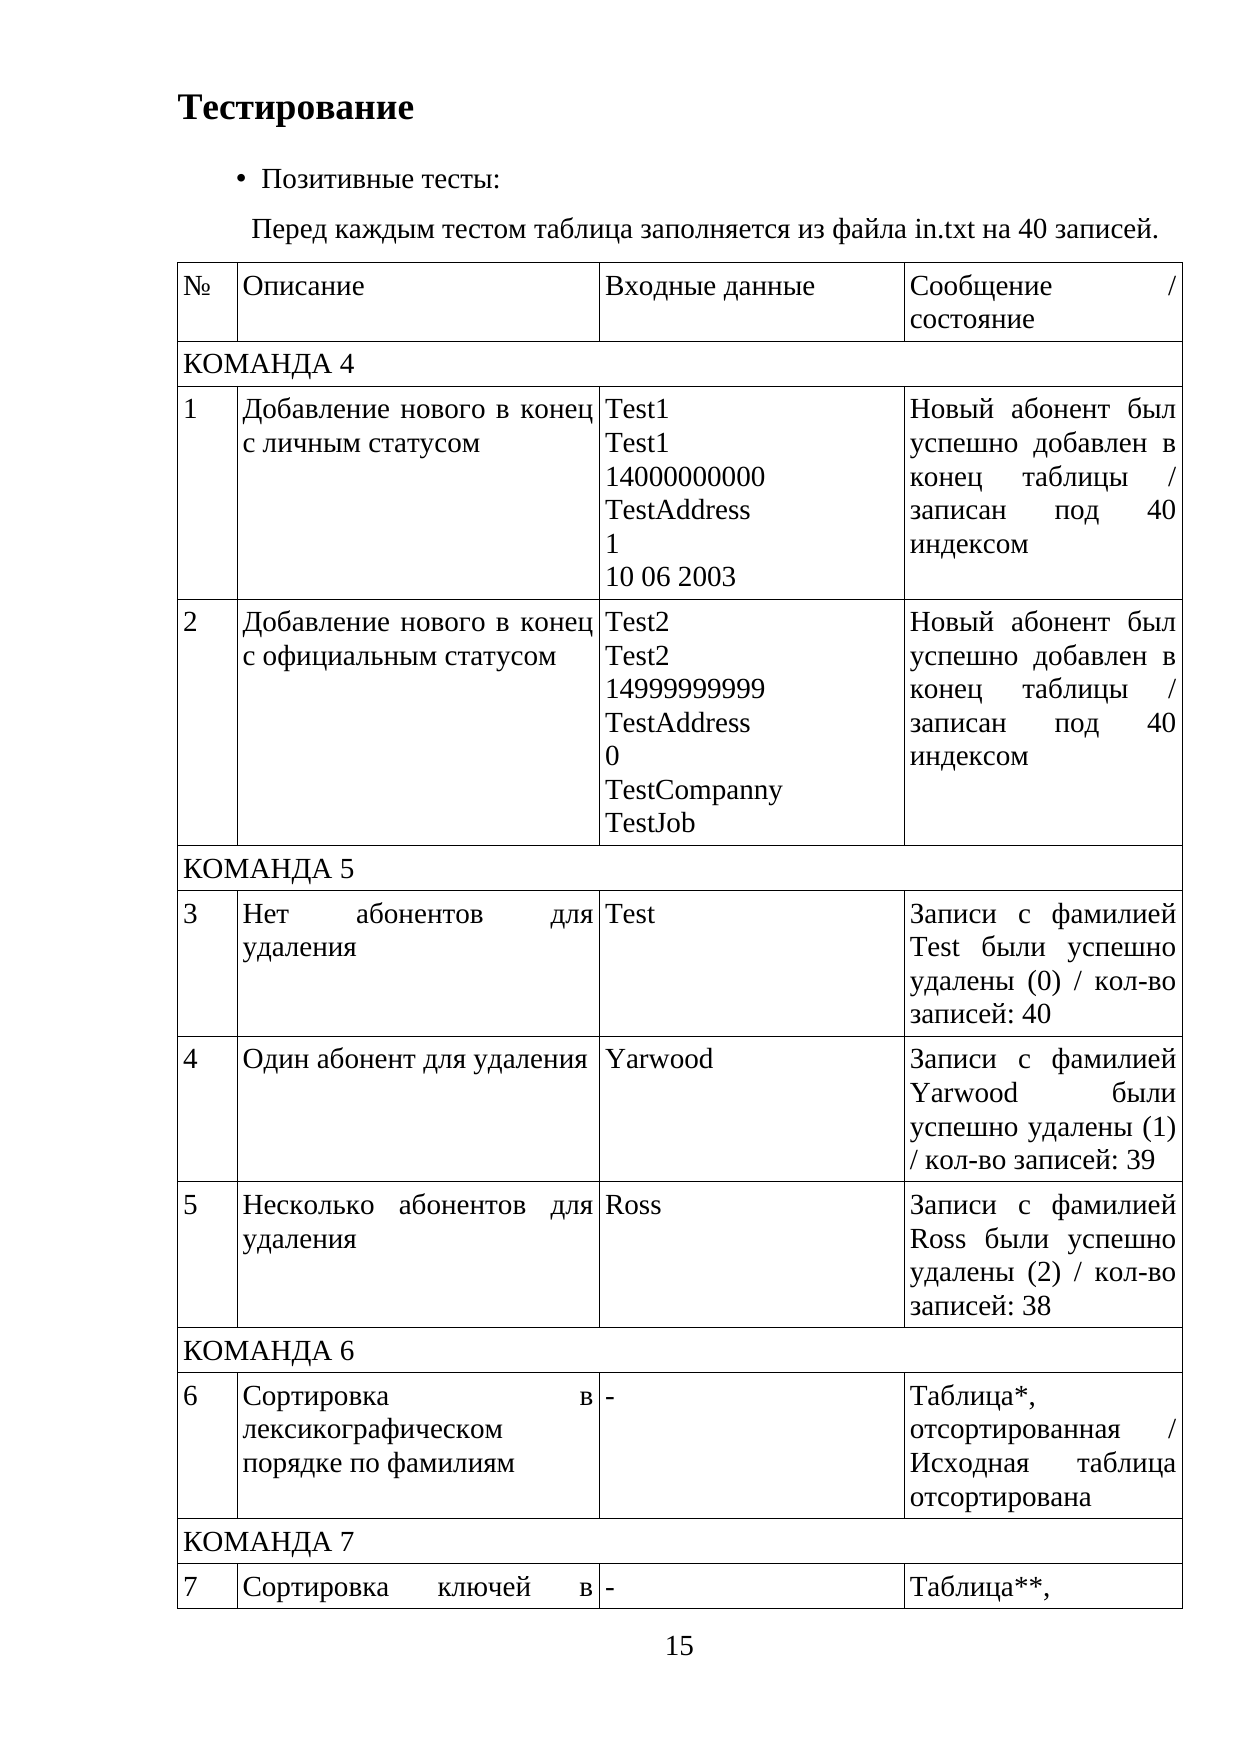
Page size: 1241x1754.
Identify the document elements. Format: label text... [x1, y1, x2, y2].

table_cell Несколько абонентов для удаления [238, 1182, 599, 1327]
table_cell Сортировка ключей в [238, 1564, 599, 1608]
table_cell Таблица**, [905, 1564, 1182, 1608]
table_cell 7 [178, 1564, 237, 1608]
table_cell КОМАНДА 4 [178, 342, 1182, 386]
text Перед каждым тестом таблица заполняется из файла in.txt на 40 записей. [177, 212, 1181, 245]
table_cell 3 [178, 891, 237, 1036]
table_cell Один абонент для удаления [238, 1037, 599, 1181]
subtitle Тестирование [177, 84, 1181, 127]
table_cell 2 [178, 600, 237, 845]
table_cell 6 [178, 1373, 237, 1518]
table_cell - [600, 1373, 904, 1518]
table_header Сообщение / состояние [905, 263, 1182, 341]
table_header Описание [238, 263, 599, 341]
table_cell Записи с фамилией Yarwood были успешно удалены (1) / кол-во записей: 39 [905, 1037, 1182, 1181]
table_cell Нет абонентов для удаления [238, 891, 599, 1036]
table_cell Test2 Test2 14999999999 TestAddress 0 TestCompanny TestJob [600, 600, 904, 845]
table_cell Сортировка в лексикографическом порядке по фамилиям [238, 1373, 599, 1518]
table_cell Test1 Test1 14000000000 TestAddress 1 10 06 2003 [600, 387, 904, 598]
table_cell 4 [178, 1037, 237, 1181]
table_cell Таблица*, отсортированная / Исходная таблица отсортирована [905, 1373, 1182, 1518]
table_cell Новый абонент был успешно добавлен в конец таблицы / записан под 40 индексом [905, 387, 1182, 598]
table_cell КОМАНДА 7 [178, 1519, 1182, 1563]
table_cell 5 [178, 1182, 237, 1327]
table_cell Добавление нового в конец с личным статусом [238, 387, 599, 598]
table_cell 1 [178, 387, 237, 598]
table_cell Записи с фамилией Test были успешно удалены (0) / кол-во записей: 40 [905, 891, 1182, 1036]
table_cell Новый абонент был успешно добавлен в конец таблицы / записан под 40 индексом [905, 600, 1182, 845]
table_header № [178, 263, 237, 341]
table_cell Записи с фамилией Ross были успешно удалены (2) / кол-во записей: 38 [905, 1182, 1182, 1327]
table_cell КОМАНДА 6 [178, 1328, 1182, 1372]
table_cell Ross [600, 1182, 904, 1327]
table_cell - [600, 1564, 904, 1608]
table_header Входные данные [600, 263, 904, 341]
table_cell КОМАНДА 5 [178, 846, 1182, 890]
table_cell Добавление нового в конец с официальным статусом [238, 600, 599, 845]
table_cell Test [600, 891, 904, 1036]
list Позитивные тесты: [236, 161, 1181, 195]
table_cell Yarwood [600, 1037, 904, 1181]
